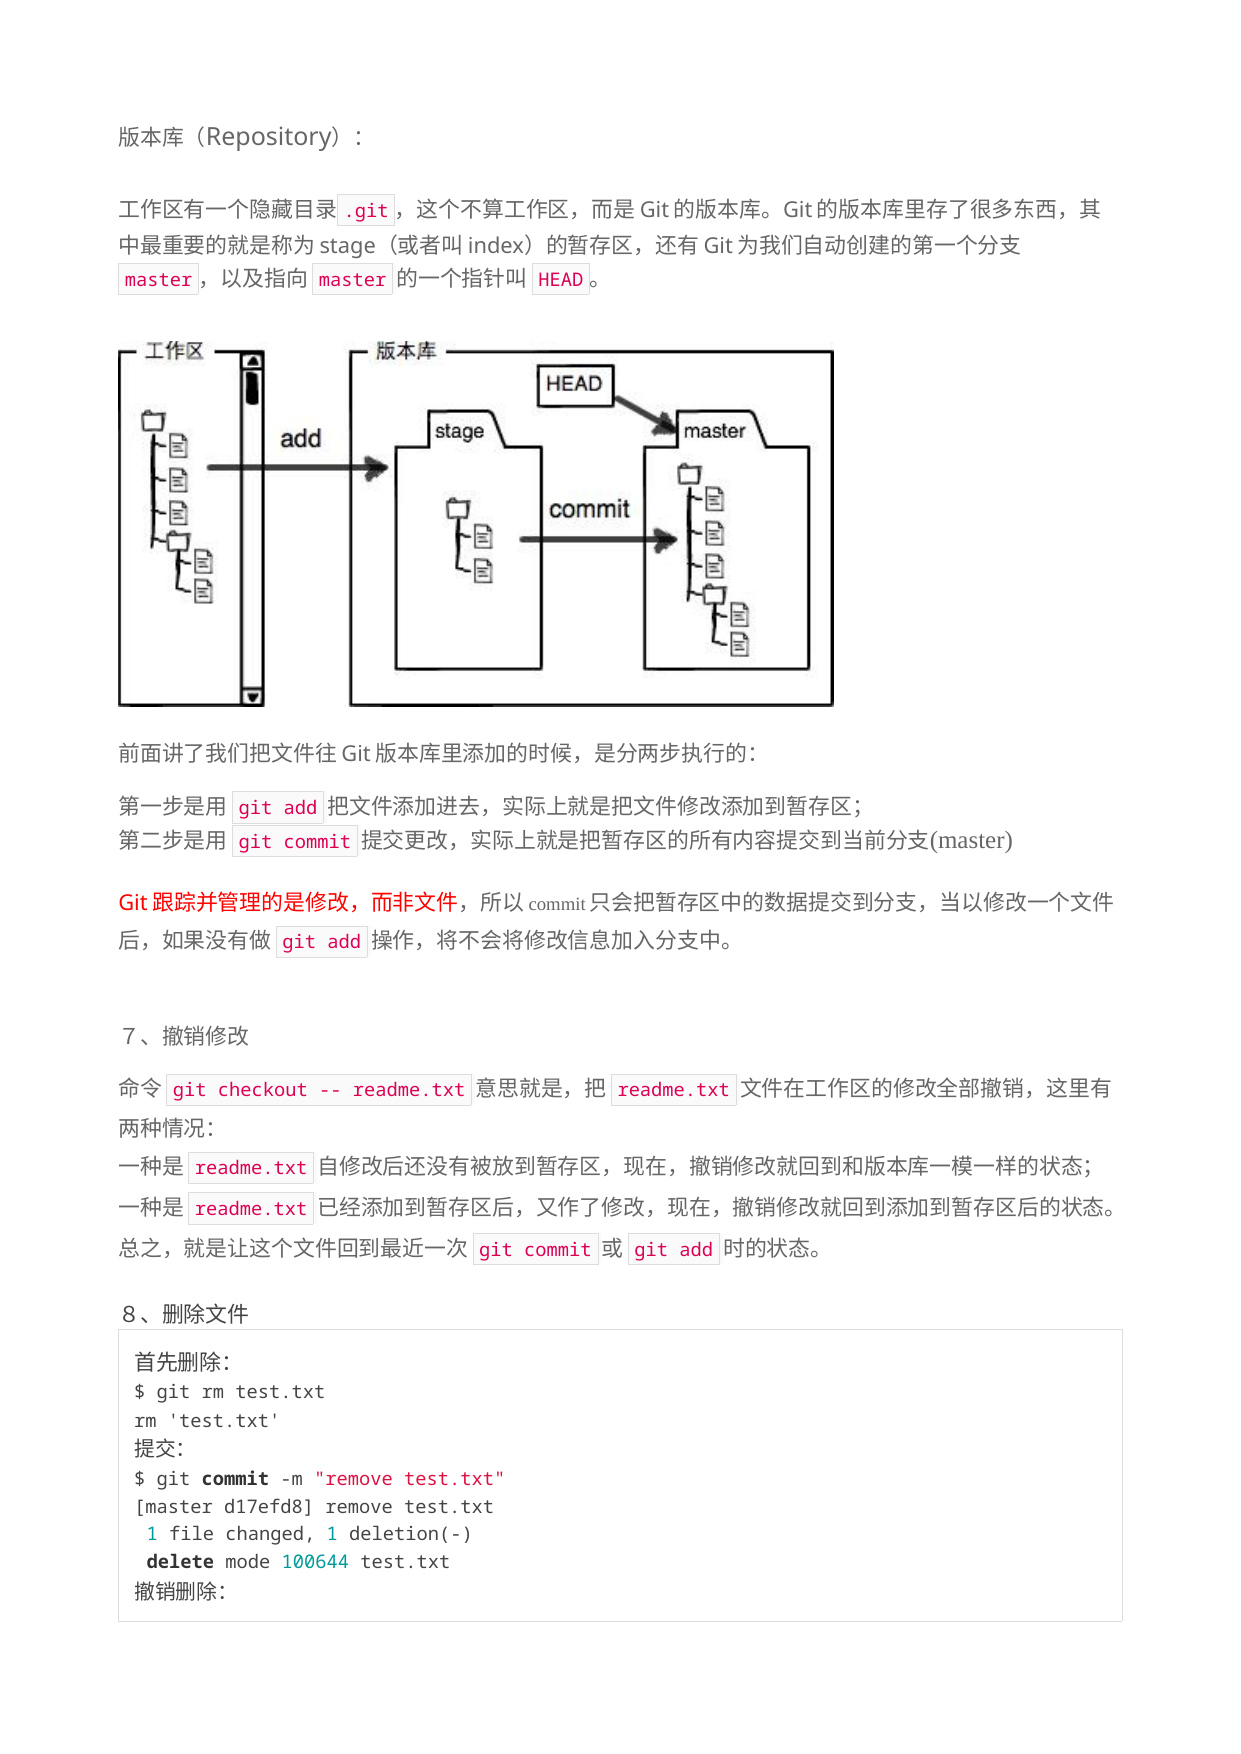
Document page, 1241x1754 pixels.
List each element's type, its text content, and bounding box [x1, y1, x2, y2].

text delete mode 100644 test.txt [119, 1531, 1122, 1559]
text 一种是readme.txt自修改后还没有被放到暂存区，现在，撤销修改就回到和版本库一模一样的状态； [118, 1149, 1122, 1183]
text 提交： [119, 1417, 1122, 1447]
text 第一步是用git add把文件添加进去，实际上就是把文件修改添加到暂存区； [118, 789, 1122, 823]
text rm 'test.txt' [119, 1388, 1122, 1417]
picture [118, 341, 834, 707]
text ８、删除文件 [118, 1297, 1122, 1329]
text ７、撤销修改 [118, 1019, 1122, 1051]
text [master d17efd8] remove test.txt [119, 1475, 1122, 1503]
text 撤销删除： [119, 1559, 1122, 1621]
text 前面讲了我们把文件往Git版本库里添加的时候，是分两步执行的： [118, 736, 1122, 768]
text $ git rm test.txt [119, 1360, 1122, 1388]
text Git跟踪并管理的是修改，而非文件，所以commit只会把暂存区中的数据提交到分支，当以修改一个文件后，如果没有做git add操作，将不会将修改信息加入分支中。 [118, 885, 1122, 957]
text 第二步是用git commit提交更改，实际上就是把暂存区的所有内容提交到当前分支(master) [118, 823, 1122, 856]
text 1 file changed, 1 deletion(-) [119, 1503, 1122, 1531]
text $ git commit -m "remove test.txt" [119, 1447, 1122, 1475]
text 首先删除： [119, 1330, 1122, 1360]
text 总之，就是让这个文件回到最近一次git commit或git add时的状态。 [118, 1231, 1122, 1264]
subtitle 版本库（Repository）： [118, 118, 1122, 152]
text 命令git checkout -- readme.txt意思就是，把readme.txt文件在工作区的修改全部撤销，这里有两种情况： [118, 1071, 1122, 1143]
subtitle 工作区有一个隐藏目录.git，这个不算工作区，而是Git的版本库。Git的版本库里存了很多东西，其中最重要的就是称为stage（或者叫index）的暂存区，还有Git为我们自动创建的第一个分支master，以及指向master的一个指针叫HEAD。 [118, 191, 1122, 294]
text 一种是readme.txt已经添加到暂存区后，又作了修改，现在，撤销修改就回到添加到暂存区后的状态。 [118, 1190, 1122, 1224]
